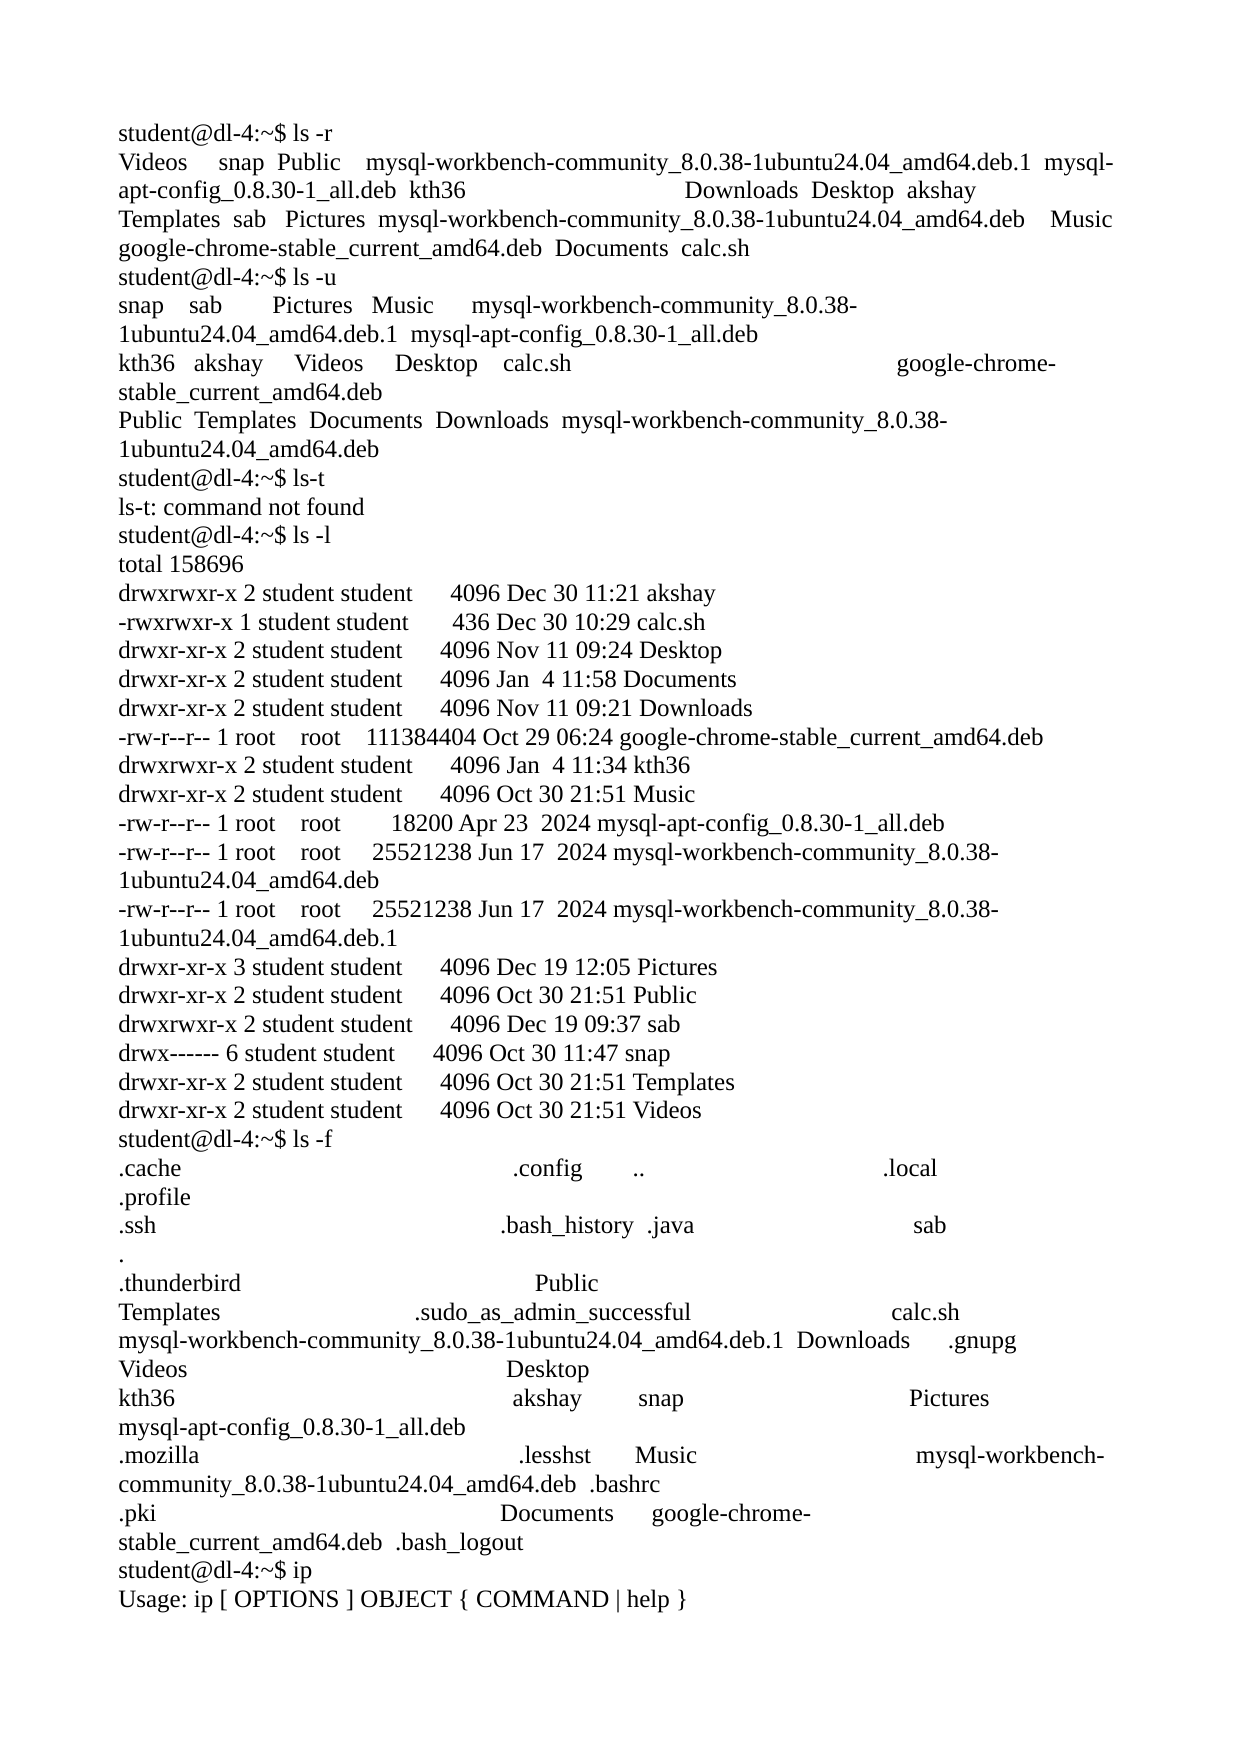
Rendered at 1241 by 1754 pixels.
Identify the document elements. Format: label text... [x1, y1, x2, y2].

text drwxrwxr-x 2 student student 4096 Dec 19 09:37 sab [118, 1009, 1122, 1038]
text .mozilla .lesshst Music mysql-workbench-community_8.0.38-1ubuntu24.04_amd64.deb .bashrc [118, 1441, 1122, 1498]
text student@dl-4:~$ ls -l [118, 521, 1122, 549]
text drwxr-xr-x 2 student student 4096 Oct 30 21:51 Public [118, 981, 1122, 1009]
text -rw-r--r-- 1 root root 18200 Apr 23 2024 mysql-apt-config_0.8.30-1_all.deb [118, 808, 1122, 837]
text total 158696 [118, 549, 1122, 578]
text kth36 akshay snap Pictures mysql-apt-config_0.8.30-1_all.deb [118, 1383, 1122, 1441]
text drwxr-xr-x 3 student student 4096 Dec 19 12:05 Pictures [118, 952, 1122, 981]
text Usage: ip [ OPTIONS ] OBJECT { COMMAND | help } [118, 1584, 1122, 1613]
text drwx------ 6 student student 4096 Oct 30 11:47 snap [118, 1038, 1122, 1067]
text student@dl-4:~$ ls-t [118, 463, 1122, 492]
text drwxr-xr-x 2 student student 4096 Nov 11 09:24 Desktop [118, 636, 1122, 664]
text .cache .config .. .local .profile [118, 1153, 1122, 1211]
text Templates sab Pictures mysql-workbench-community_8.0.38-1ubuntu24.04_amd64.deb Music google-chrome-stable_current_amd64.deb Documents calc.sh [118, 204, 1122, 262]
text Videos snap Public mysql-workbench-community_8.0.38-1ubuntu24.04_amd64.deb.1 mysql-apt-config_0.8.30-1_all.deb kth36 Downloads Desktop akshay [118, 147, 1122, 204]
text .ssh .bash_history .java sab . [118, 1211, 1122, 1268]
text -rwxrwxr-x 1 student student 436 Dec 30 10:29 calc.sh [118, 607, 1122, 636]
text student@dl-4:~$ ls -r [118, 118, 1122, 147]
text drwxr-xr-x 2 student student 4096 Oct 30 21:51 Videos [118, 1096, 1122, 1124]
text -rw-r--r-- 1 root root 111384404 Oct 29 06:24 google-chrome-stable_current_amd64.deb [118, 722, 1122, 751]
text Public Templates Documents Downloads mysql-workbench-community_8.0.38-1ubuntu24.04_amd64.deb [118, 406, 1122, 463]
text drwxr-xr-x 2 student student 4096 Oct 30 21:51 Templates [118, 1067, 1122, 1096]
text ls-t: command not found [118, 492, 1122, 521]
text -rw-r--r-- 1 root root 25521238 Jun 17 2024 mysql-workbench-community_8.0.38-1ubuntu24.04_amd64.deb.1 [118, 894, 1122, 952]
text mysql-workbench-community_8.0.38-1ubuntu24.04_amd64.deb.1 Downloads .gnupg Videos Desktop [118, 1326, 1122, 1383]
text snap sab Pictures Music mysql-workbench-community_8.0.38-1ubuntu24.04_amd64.deb.1 mysql-apt-config_0.8.30-1_all.deb [118, 291, 1122, 348]
text .pki Documents google-chrome-stable_current_amd64.deb .bash_logout [118, 1498, 1122, 1556]
text drwxrwxr-x 2 student student 4096 Jan 4 11:34 kth36 [118, 751, 1122, 779]
text student@dl-4:~$ ip [118, 1556, 1122, 1584]
text drwxr-xr-x 2 student student 4096 Oct 30 21:51 Music [118, 779, 1122, 808]
text student@dl-4:~$ ls -u [118, 262, 1122, 291]
text -rw-r--r-- 1 root root 25521238 Jun 17 2024 mysql-workbench-community_8.0.38-1ubuntu24.04_amd64.deb [118, 837, 1122, 894]
text student@dl-4:~$ ls -f [118, 1124, 1122, 1153]
text .thunderbird Public Templates .sudo_as_admin_successful calc.sh [118, 1268, 1122, 1326]
text drwxr-xr-x 2 student student 4096 Nov 11 09:21 Downloads [118, 693, 1122, 722]
text drwxr-xr-x 2 student student 4096 Jan 4 11:58 Documents [118, 664, 1122, 693]
text kth36 akshay Videos Desktop calc.sh google-chrome-stable_current_amd64.deb [118, 348, 1122, 406]
text drwxrwxr-x 2 student student 4096 Dec 30 11:21 akshay [118, 578, 1122, 607]
